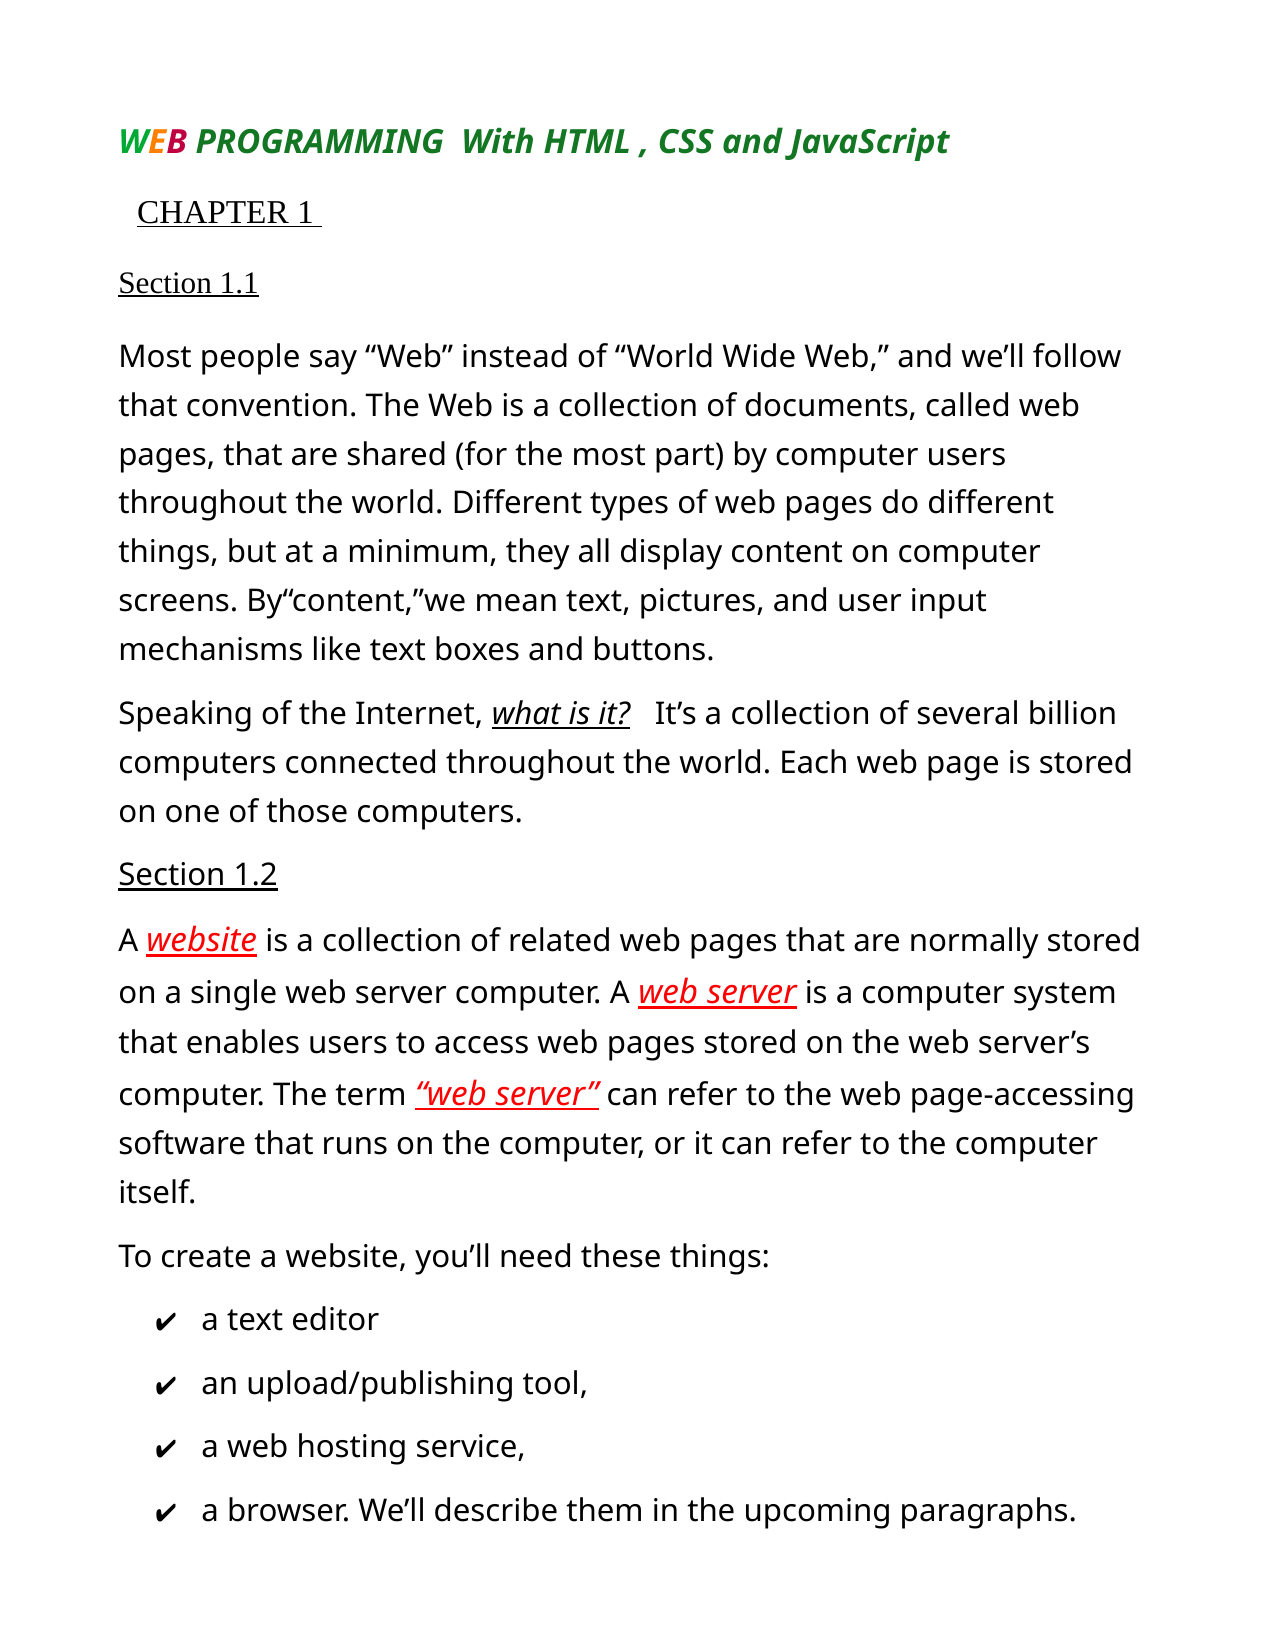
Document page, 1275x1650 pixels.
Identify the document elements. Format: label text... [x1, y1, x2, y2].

list a web hosting service, [156, 1424, 1157, 1467]
text Speaking of the Internet, what is it? It’s a collection of several billion computers connected throughout the world. Each web page is stored on one of those computers. [118, 691, 1157, 831]
text To create a website, you’ll need these things: [118, 1233, 1157, 1276]
text WEB PROGRAMMING With HTML , CSS and JavaScript [118, 118, 1157, 163]
text Section 1.2 [118, 852, 1157, 895]
list a text editor [156, 1297, 1157, 1340]
text Section 1.1 [118, 264, 1157, 300]
text Most people say “Web” instead of “World Wide Web,” and we’ll follow that convention. The Web is a collection of documents, called web pages, that are shared (for the most part) by computer users throughout the world. Different types of web pages do different things, but at a minimum, they all display content on computer screens. By“content,”we mean text, pictures, and user input mechanisms like text boxes and buttons. [118, 334, 1157, 670]
text CHAPTER 1 [118, 192, 1157, 231]
list a browser. We’ll describe them in the upcoming paragraphs. [156, 1488, 1157, 1530]
list an upload/publishing tool, [156, 1361, 1157, 1403]
text A website is a collection of related web pages that are normally stored on a single web server computer. A web server is a computer system that enables users to access web pages stored on the web server’s computer. The term “web server” can refer to the web page-accessing software that runs on the computer, or it can refer to the computer itself. [118, 916, 1157, 1213]
